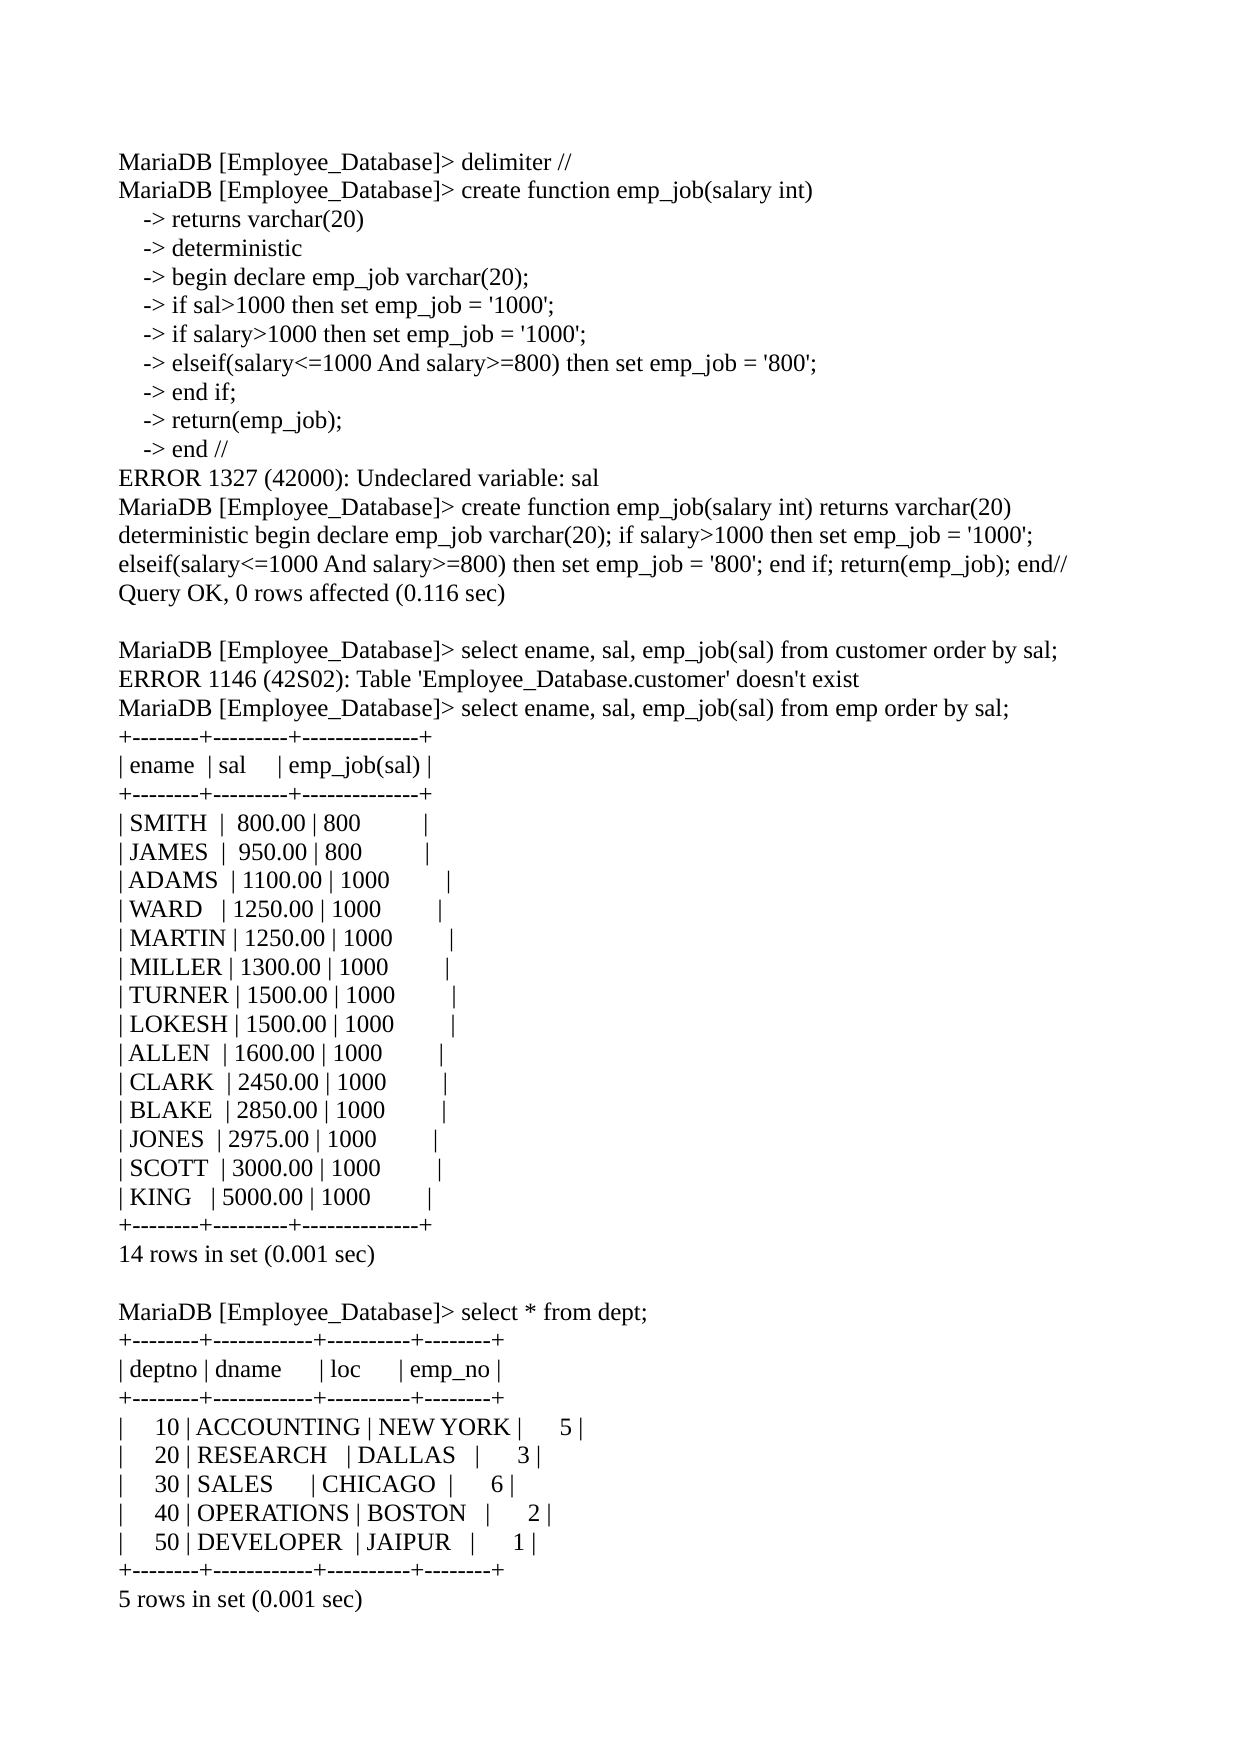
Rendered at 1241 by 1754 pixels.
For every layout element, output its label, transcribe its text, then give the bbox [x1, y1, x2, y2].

text -> deterministic [118, 233, 1122, 262]
text ERROR 1146 (42S02): Table 'Employee_Database.customer' doesn't exist [118, 664, 1122, 693]
text 14 rows in set (0.001 sec) [118, 1239, 1122, 1268]
text +--------+------------+----------+--------+ [118, 1326, 1122, 1354]
text +--------+---------+--------------+ [118, 1211, 1122, 1239]
text | BLAKE | 2850.00 | 1000 | [118, 1096, 1122, 1124]
text 5 rows in set (0.001 sec) [118, 1584, 1122, 1613]
text | 20 | RESEARCH | DALLAS | 3 | [118, 1441, 1122, 1469]
text MariaDB [Employee_Database]> create function emp_job(salary int) returns varchar(20) deterministic begin declare emp_job varchar(20); if salary>1000 then set emp_job = '1000'; elseif(salary<=1000 And salary>=800) then set emp_job = '800'; end if; return(emp_job); end// [118, 492, 1122, 578]
text -> return(emp_job); [118, 406, 1122, 434]
text | SCOTT | 3000.00 | 1000 | [118, 1153, 1122, 1182]
text +--------+---------+--------------+ [118, 722, 1122, 751]
text MariaDB [Employee_Database]> select ename, sal, emp_job(sal) from emp order by sal; [118, 693, 1122, 722]
text -> elseif(salary<=1000 And salary>=800) then set emp_job = '800'; [118, 348, 1122, 377]
text | KING | 5000.00 | 1000 | [118, 1182, 1122, 1211]
text MariaDB [Employee_Database]> delimiter // [118, 147, 1122, 176]
text +--------+---------+--------------+ [118, 779, 1122, 808]
text | 40 | OPERATIONS | BOSTON | 2 | [118, 1498, 1122, 1527]
text MariaDB [Employee_Database]> select ename, sal, emp_job(sal) from customer order by sal; [118, 636, 1122, 664]
text +--------+------------+----------+--------+ [118, 1556, 1122, 1584]
text | WARD | 1250.00 | 1000 | [118, 894, 1122, 923]
text | 30 | SALES | CHICAGO | 6 | [118, 1469, 1122, 1498]
text | JONES | 2975.00 | 1000 | [118, 1124, 1122, 1153]
text | ADAMS | 1100.00 | 1000 | [118, 866, 1122, 894]
text -> end if; [118, 377, 1122, 406]
text MariaDB [Employee_Database]> create function emp_job(salary int) [118, 176, 1122, 204]
text Query OK, 0 rows affected (0.116 sec) [118, 578, 1122, 607]
text | MARTIN | 1250.00 | 1000 | [118, 923, 1122, 952]
text | SMITH | 800.00 | 800 | [118, 808, 1122, 837]
text ERROR 1327 (42000): Undeclared variable: sal [118, 463, 1122, 492]
text | TURNER | 1500.00 | 1000 | [118, 981, 1122, 1009]
text | ALLEN | 1600.00 | 1000 | [118, 1038, 1122, 1067]
text -> if sal>1000 then set emp_job = '1000'; [118, 291, 1122, 319]
text -> returns varchar(20) [118, 204, 1122, 233]
text | 50 | DEVELOPER | JAIPUR | 1 | [118, 1527, 1122, 1556]
text -> begin declare emp_job varchar(20); [118, 262, 1122, 291]
text | JAMES | 950.00 | 800 | [118, 837, 1122, 866]
text | ename | sal | emp_job(sal) | [118, 751, 1122, 779]
text +--------+------------+----------+--------+ [118, 1383, 1122, 1412]
text -> end // [118, 434, 1122, 463]
text | MILLER | 1300.00 | 1000 | [118, 952, 1122, 981]
text -> if salary>1000 then set emp_job = '1000'; [118, 319, 1122, 348]
text | LOKESH | 1500.00 | 1000 | [118, 1009, 1122, 1038]
text MariaDB [Employee_Database]> select * from dept; [118, 1297, 1122, 1326]
text | 10 | ACCOUNTING | NEW YORK | 5 | [118, 1412, 1122, 1441]
text | CLARK | 2450.00 | 1000 | [118, 1067, 1122, 1096]
text | deptno | dname | loc | emp_no | [118, 1354, 1122, 1383]
